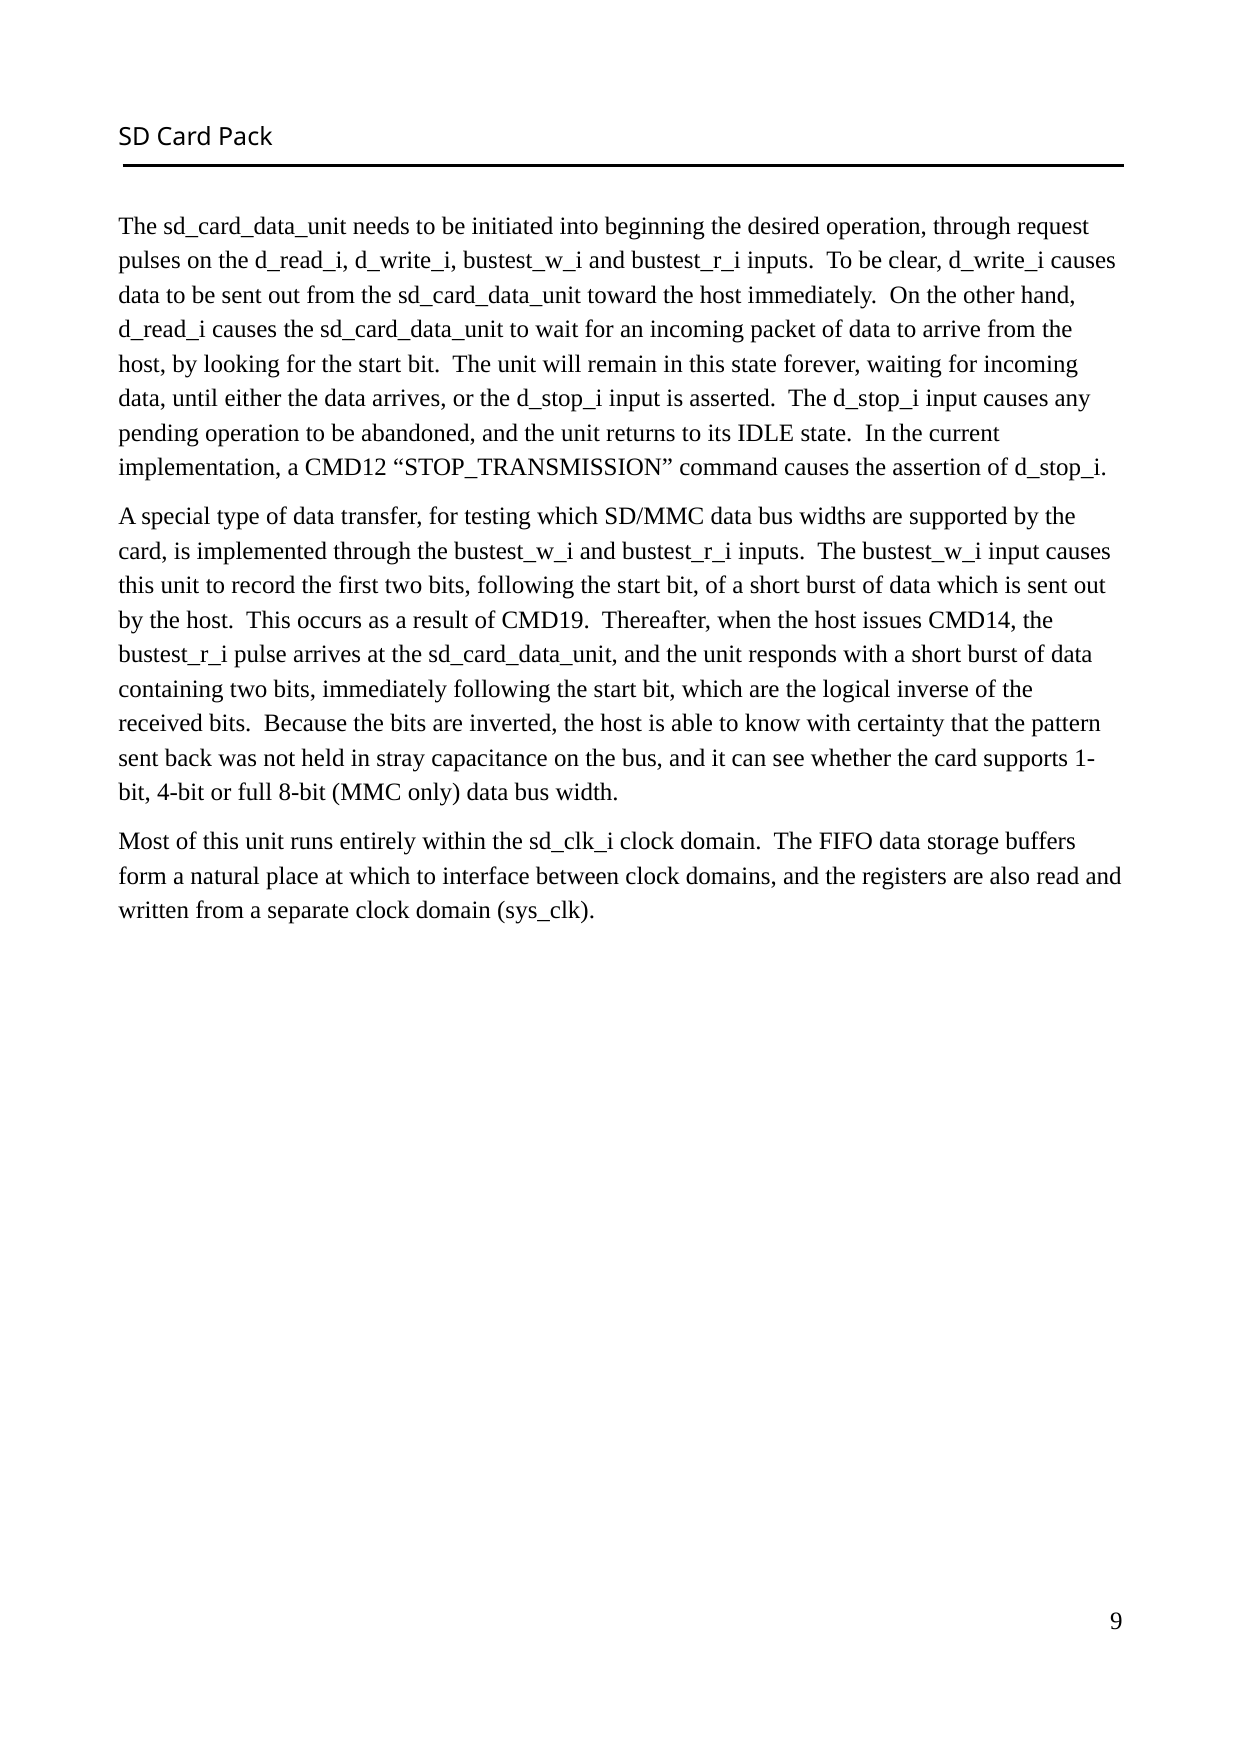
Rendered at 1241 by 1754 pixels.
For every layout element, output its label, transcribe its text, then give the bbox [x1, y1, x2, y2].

text Most of this unit runs entirely within the sd_clk_i clock domain. The FIFO data storage buffers form a natural place at which to interface between clock domains, and the registers are also read and written from a separate clock domain (sys_clk). [118, 826, 1122, 924]
text The sd_card_data_unit needs to be initiated into beginning the desired operation, through request pulses on the d_read_i, d_write_i, bustest_w_i and bustest_r_i inputs. To be clear, d_write_i causes data to be sent out from the sd_card_data_unit toward the host immediately. On the other hand, d_read_i causes the sd_card_data_unit to wait for an incoming packet of data to arrive from the host, by looking for the start bit. The unit will remain in this state forever, waiting for incoming data, until either the data arrives, or the d_stop_i input is asserted. The d_stop_i input causes any pending operation to be abandoned, and the unit returns to its IDLE state. In the current implementation, a CMD12 “STOP_TRANSMISSION” command causes the assertion of d_stop_i. [118, 211, 1122, 481]
text A special type of data transfer, for testing which SD/MMC data bus widths are supported by the card, is implemented through the bustest_w_i and bustest_r_i inputs. The bustest_w_i input causes this unit to record the first two bits, following the start bit, of a short burst of data which is sent out by the host. This occurs as a result of CMD19. Thereafter, when the host issues CMD14, the bustest_r_i pulse arrives at the sd_card_data_unit, and the unit responds with a short burst of data containing two bits, immediately following the start bit, which are the logical inverse of the received bits. Because the bits are inverted, the host is able to know with certainty that the pattern sent back was not held in stray capacitance on the bus, and it can see whether the card supports 1-bit, 4-bit or full 8-bit (MMC only) data bus width. [118, 501, 1122, 806]
